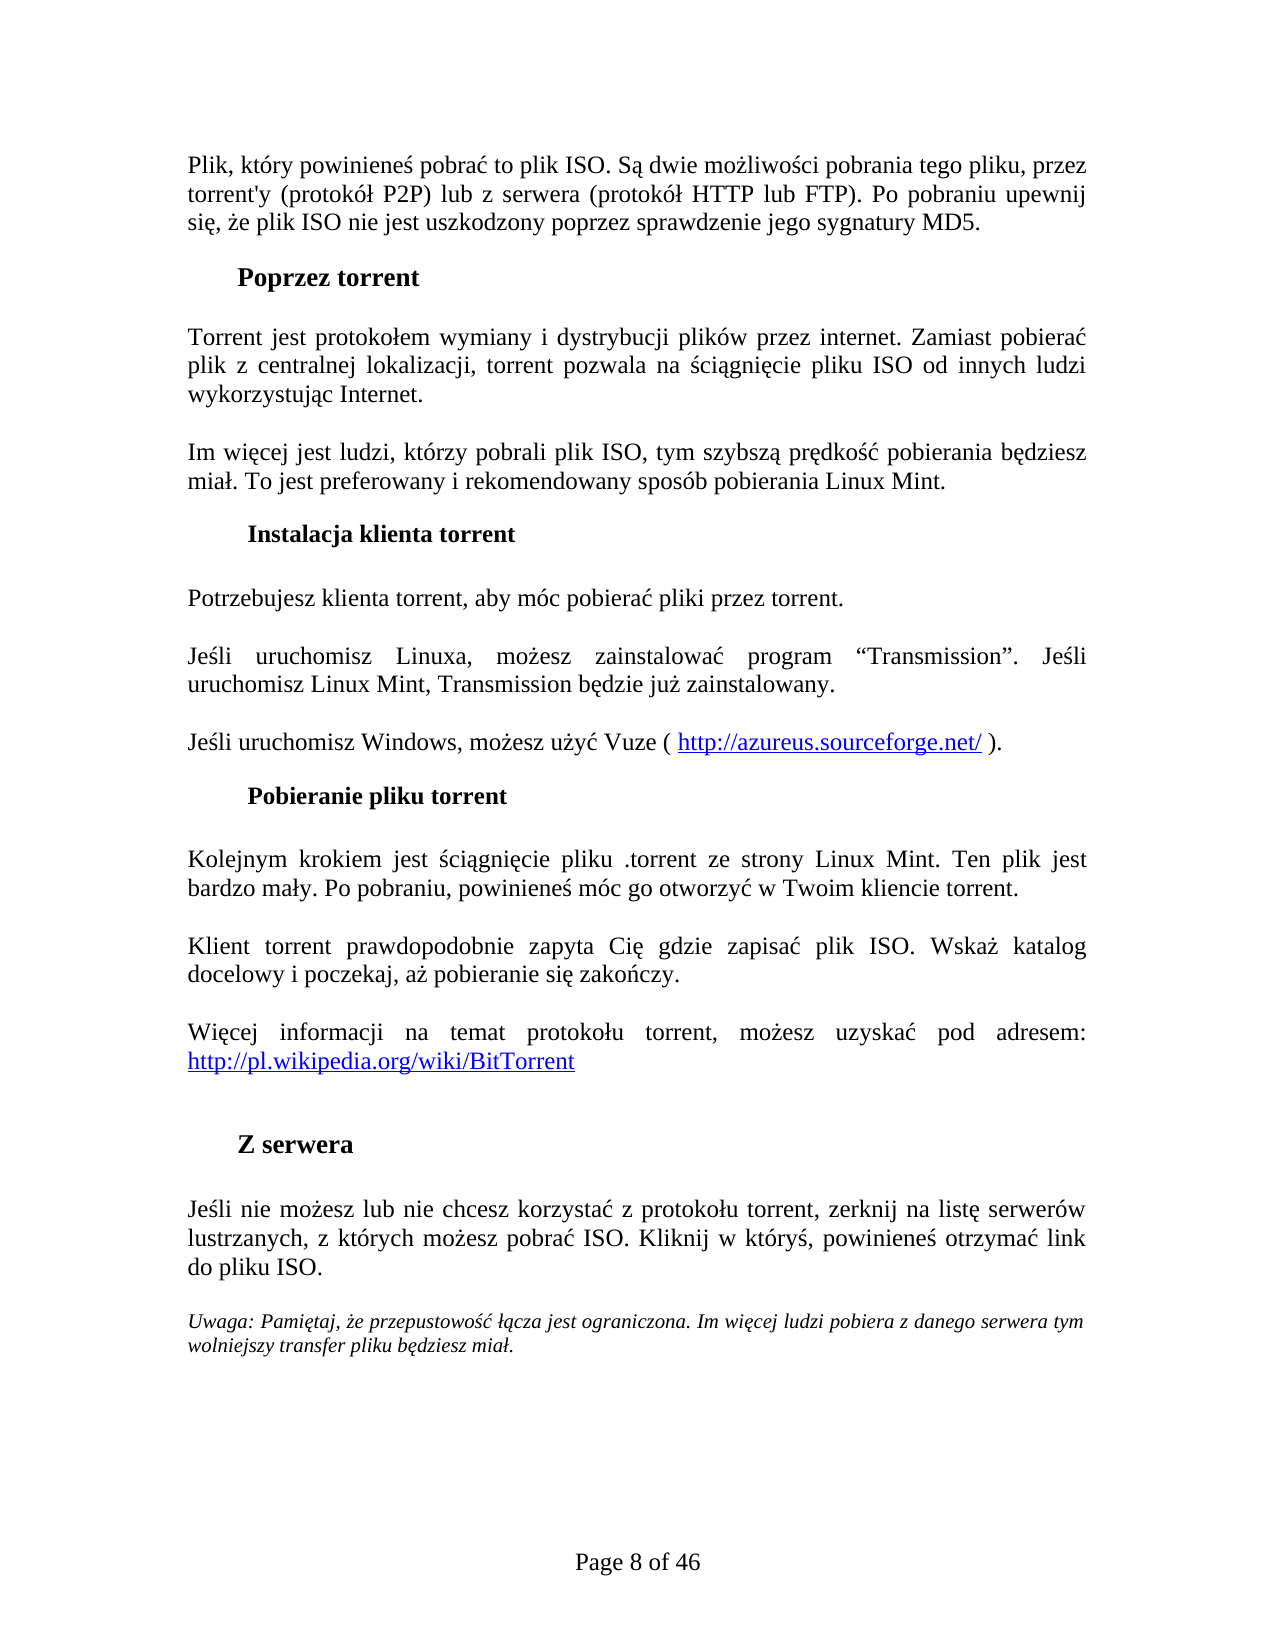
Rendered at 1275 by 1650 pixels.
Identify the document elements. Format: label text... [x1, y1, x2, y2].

subtitle Pobieranie pliku torrent [187, 781, 1087, 809]
text Im więcej jest ludzi, którzy pobrali plik ISO, tym szybszą prędkość pobierania będziesz miał. To jest preferowany i rekomendowany sposób pobierania Linux Mint. [187, 437, 1087, 494]
text Uwaga: Pamiętaj, że przepustowość łącza jest ograniczona. Im więcej ludzi pobiera z danego serwera tym wolniejszy transfer pliku będziesz miał. [187, 1309, 1087, 1357]
text Potrzebujesz klienta torrent, aby móc pobierać pliki przez torrent. [187, 583, 1087, 612]
text Jeśli nie możesz lub nie chcesz korzystać z protokołu torrent, zerknij na listę serwerów lustrzanych, z których możesz pobrać ISO. Kliknij w któryś, powinieneś otrzymać link do pliku ISO. [187, 1194, 1087, 1281]
text Jeśli uruchomisz Linuxa, możesz zainstalować program “Transmission”. Jeśli uruchomisz Linux Mint, Transmission będzie już zainstalowany. [187, 641, 1087, 698]
text Jeśli uruchomisz Windows, możesz użyć Vuze ( http://azureus.sourceforge.net/ ). [187, 727, 1087, 756]
text Plik, który powinieneś pobrać to plik ISO. Są dwie możliwości pobrania tego pliku, przez torrent'y (protokół P2P) lub z serwera (protokół HTTP lub FTP). Po pobraniu upewnij się, że plik ISO nie jest uszkodzony poprzez sprawdzenie jego sygnatury MD5. [187, 150, 1087, 236]
text Torrent jest protokołem wymiany i dystrybucji plików przez internet. Zamiast pobierać plik z centralnej lokalizacji, torrent pozwala na ściągnięcie pliku ISO od innych ludzi wykorzystując Internet. [187, 322, 1087, 408]
text Klient torrent prawdopodobnie zapyta Cię gdzie zapisać plik ISO. Wskaż katalog docelowy i poczekaj, aż pobieranie się zakończy. [187, 931, 1087, 988]
subtitle Poprzez torrent [187, 261, 1087, 292]
text Kolejnym krokiem jest ściągnięcie pliku .torrent ze strony Linux Mint. Ten plik jest bardzo mały. Po pobraniu, powinieneś móc go otworzyć w Twoim kliencie torrent. [187, 844, 1087, 902]
text Więcej informacji na temat protokołu torrent, możesz uzyskać pod adresem: http://pl.wikipedia.org/wiki/BitTorrent [187, 1017, 1087, 1074]
subtitle Z serwera [187, 1128, 1087, 1159]
subtitle Instalacja klienta torrent [187, 519, 1087, 548]
